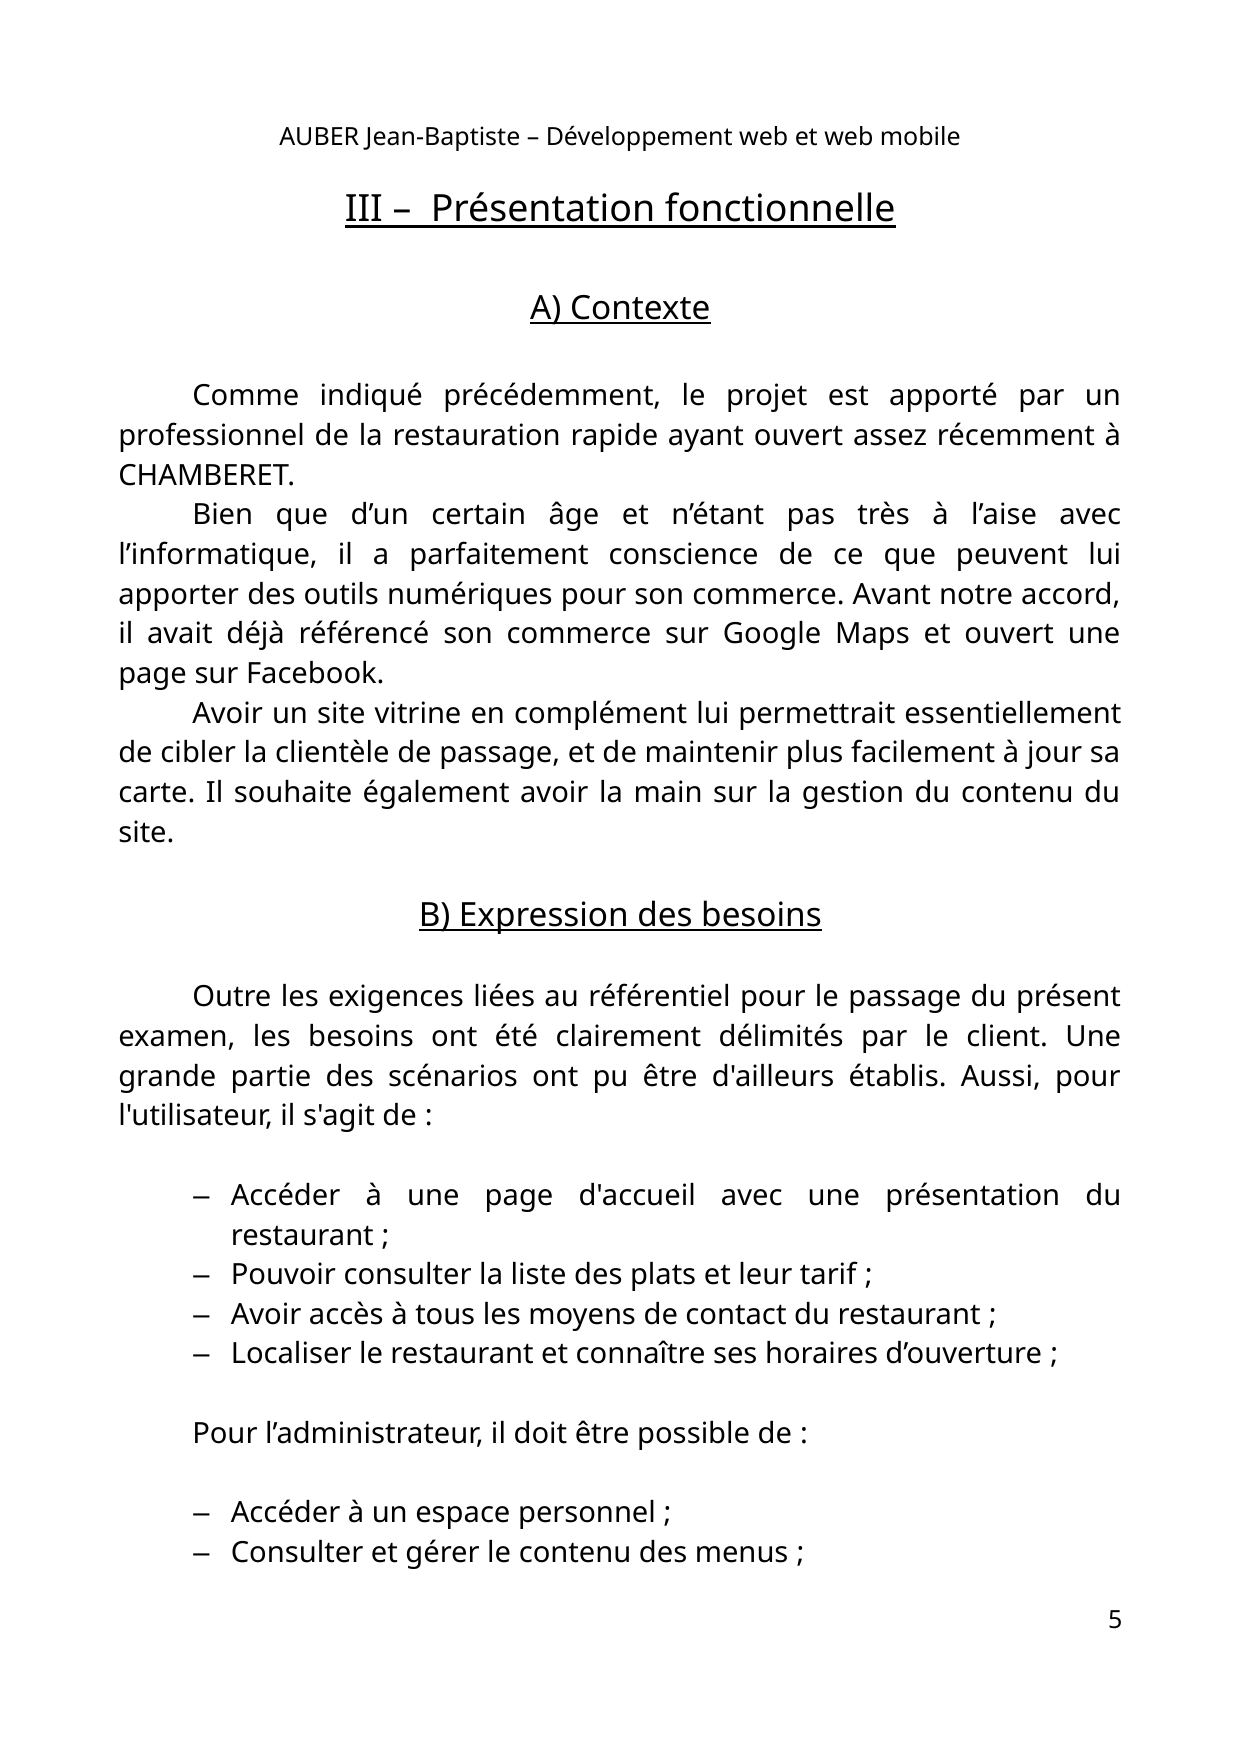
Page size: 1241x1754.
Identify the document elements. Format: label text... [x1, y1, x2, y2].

list Accéder à un espace personnel ; [193, 1492, 1122, 1531]
text III – Présentation fonctionnelle [118, 182, 1122, 233]
list Localiser le restaurant et connaître ses horaires d’ouverture ; [193, 1333, 1122, 1372]
list Pouvoir consulter la liste des plats et leur tarif ; [193, 1253, 1122, 1293]
text Avoir un site vitrine en complément lui permettrait essentiellement de cibler la clientèle de passage, et de maintenir plus facilement à jour sa carte. Il souhaite également avoir la main sur la gestion du contenu du site. [118, 692, 1122, 851]
text B) Expression des besoins [118, 891, 1122, 936]
list Accéder à une page d'accueil avec une présentation du restaurant ; [193, 1174, 1122, 1253]
text Bien que d’un certain âge et n’étant pas très à l’aise avec l’informatique, il a parfaitement conscience de ce que peuvent lui apporter des outils numériques pour son commerce. Avant notre accord, il avait déjà référencé son commerce sur Google Maps et ouvert une page sur Facebook. [118, 494, 1122, 692]
text Comme indiqué précédemment, le projet est apporté par un professionnel de la restauration rapide ayant ouvert assez récemment à CHAMBERET. [118, 374, 1122, 494]
text Pour l’administrateur, il doit être possible de : [118, 1412, 1122, 1452]
text Outre les exigences liées au référentiel pour le passage du présent examen, les besoins ont été clairement délimités par le client. Une grande partie des scénarios ont pu être d'ailleurs établis. Aussi, pour l'utilisateur, il s'agit de : [118, 976, 1122, 1134]
list Consulter et gérer le contenu des menus ; [193, 1531, 1122, 1571]
list Avoir accès à tous les moyens de contact du restaurant ; [193, 1293, 1122, 1333]
text A) Contexte [118, 284, 1122, 329]
